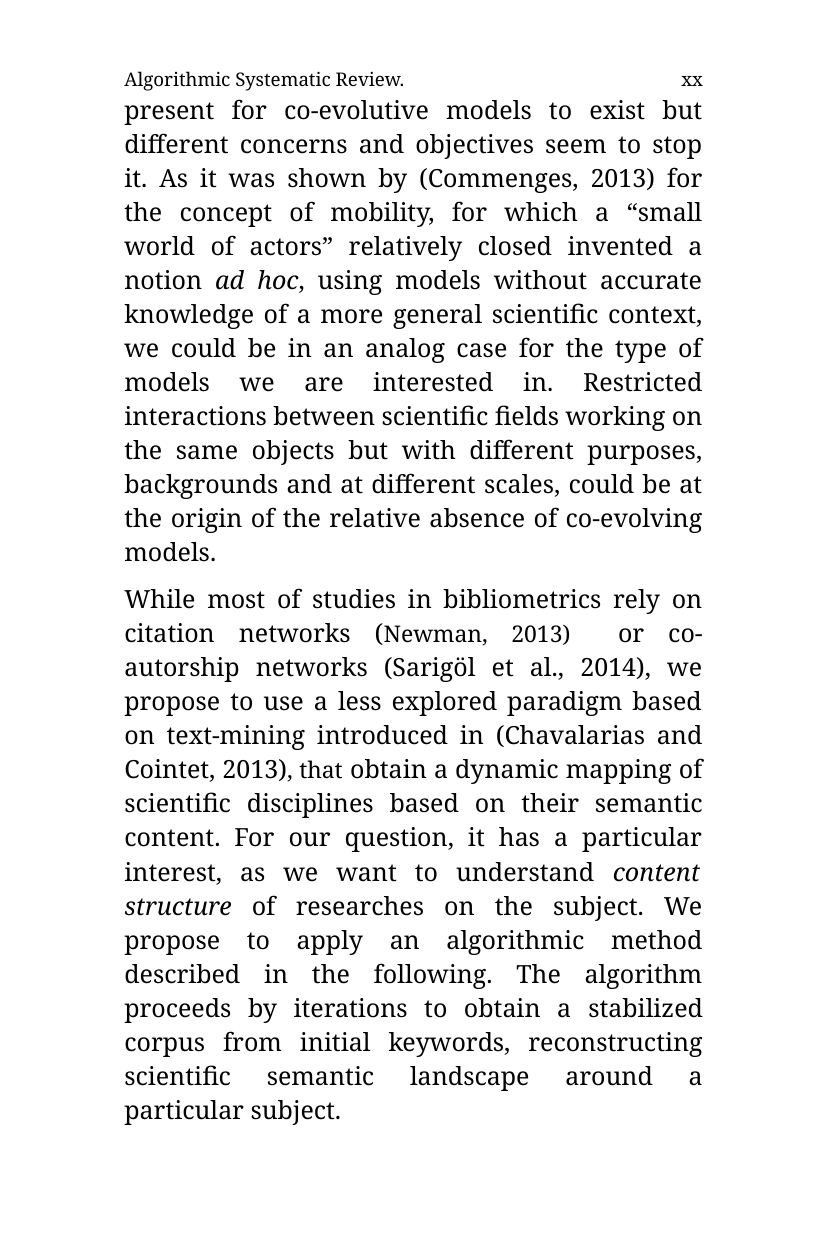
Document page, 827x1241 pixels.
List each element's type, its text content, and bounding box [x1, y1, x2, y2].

text present for co-evolutive models to exist but different concerns and objectives seem to stop it. As it was shown by (Commenges, 2013) for the concept of mobility, for which a “small world of actors” relatively closed invented a notion ad hoc, using models without accurate knowledge of a more general scientific context, we could be in an analog case for the type of models we are interested in. Restricted interactions between scientific fields working on the same objects but with different purposes, backgrounds and at different scales, could be at the origin of the relative absence of co-evolving models. [124, 92, 703, 569]
text While most of studies in bibliometrics rely on citation networks (Newman, 2013) or co-autorship networks (Sarigöl et al., 2014), we propose to use a less explored paradigm based on text-mining introduced in (Chavalarias and Cointet, 2013), that obtain a dynamic mapping of scientific disciplines based on their semantic content. For our question, it has a particular interest, as we want to understand content structure of researches on the subject. We propose to apply an algorithmic method described in the following. The algorithm proceeds by iterations to obtain a stabilized corpus from initial keywords, reconstructing scientific semantic landscape around a particular subject. [124, 582, 703, 1127]
